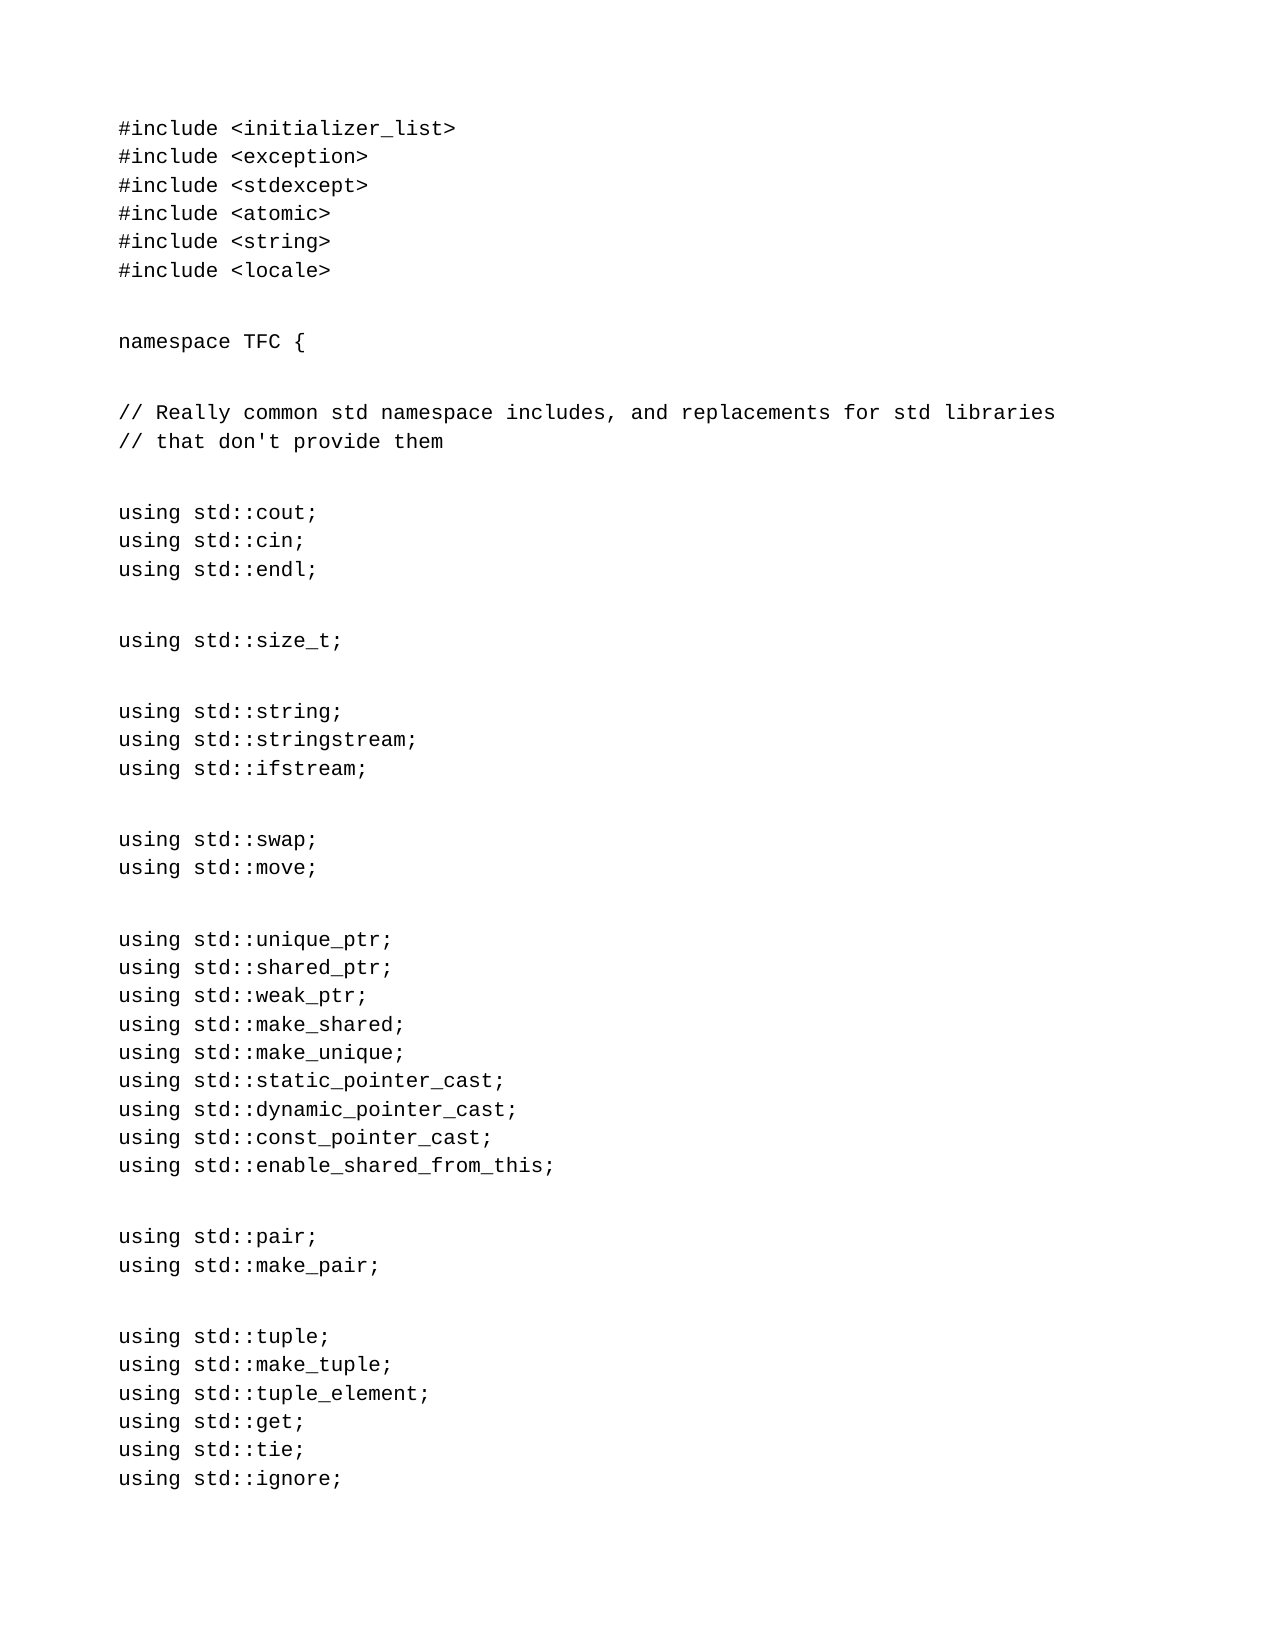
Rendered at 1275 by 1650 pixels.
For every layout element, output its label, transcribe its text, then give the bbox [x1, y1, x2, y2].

text using std::get; [118, 1411, 1157, 1435]
text using std::make_tuple; [118, 1354, 1157, 1378]
text #include <stdexcept> [118, 175, 1157, 198]
text using std::static_pointer_cast; [118, 1070, 1157, 1094]
text using std::size_t; [118, 630, 1157, 653]
text using std::tuple_element; [118, 1383, 1157, 1406]
text using std::const_pointer_cast; [118, 1127, 1157, 1151]
text using std::shared_ptr; [118, 957, 1157, 981]
text using std::cin; [118, 530, 1157, 554]
text using std::tie; [118, 1439, 1157, 1463]
text using std::weak_ptr; [118, 985, 1157, 1009]
text using std::pair; [118, 1226, 1157, 1250]
text namespace TFC { [118, 331, 1157, 355]
text using std::swap; [118, 829, 1157, 853]
text using std::dynamic_pointer_cast; [118, 1098, 1157, 1122]
text #include <exception> [118, 146, 1157, 170]
text #include <initializer_list> [118, 118, 1157, 142]
text using std::cout; [118, 502, 1157, 526]
text #include <locale> [118, 260, 1157, 283]
text using std::endl; [118, 558, 1157, 582]
text using std::make_pair; [118, 1255, 1157, 1278]
text using std::string; [118, 701, 1157, 725]
text #include <atomic> [118, 203, 1157, 227]
text using std::enable_shared_from_this; [118, 1155, 1157, 1179]
text using std::unique_ptr; [118, 928, 1157, 952]
text using std::move; [118, 857, 1157, 881]
text // Really common std namespace includes, and replacements for std libraries [118, 402, 1157, 426]
text using std::ifstream; [118, 758, 1157, 781]
text using std::tuple; [118, 1326, 1157, 1350]
text using std::ignore; [118, 1468, 1157, 1491]
text #include <string> [118, 231, 1157, 255]
text using std::make_shared; [118, 1013, 1157, 1037]
text // that don't provide them [118, 431, 1157, 454]
text using std::stringstream; [118, 729, 1157, 753]
text using std::make_unique; [118, 1042, 1157, 1066]
